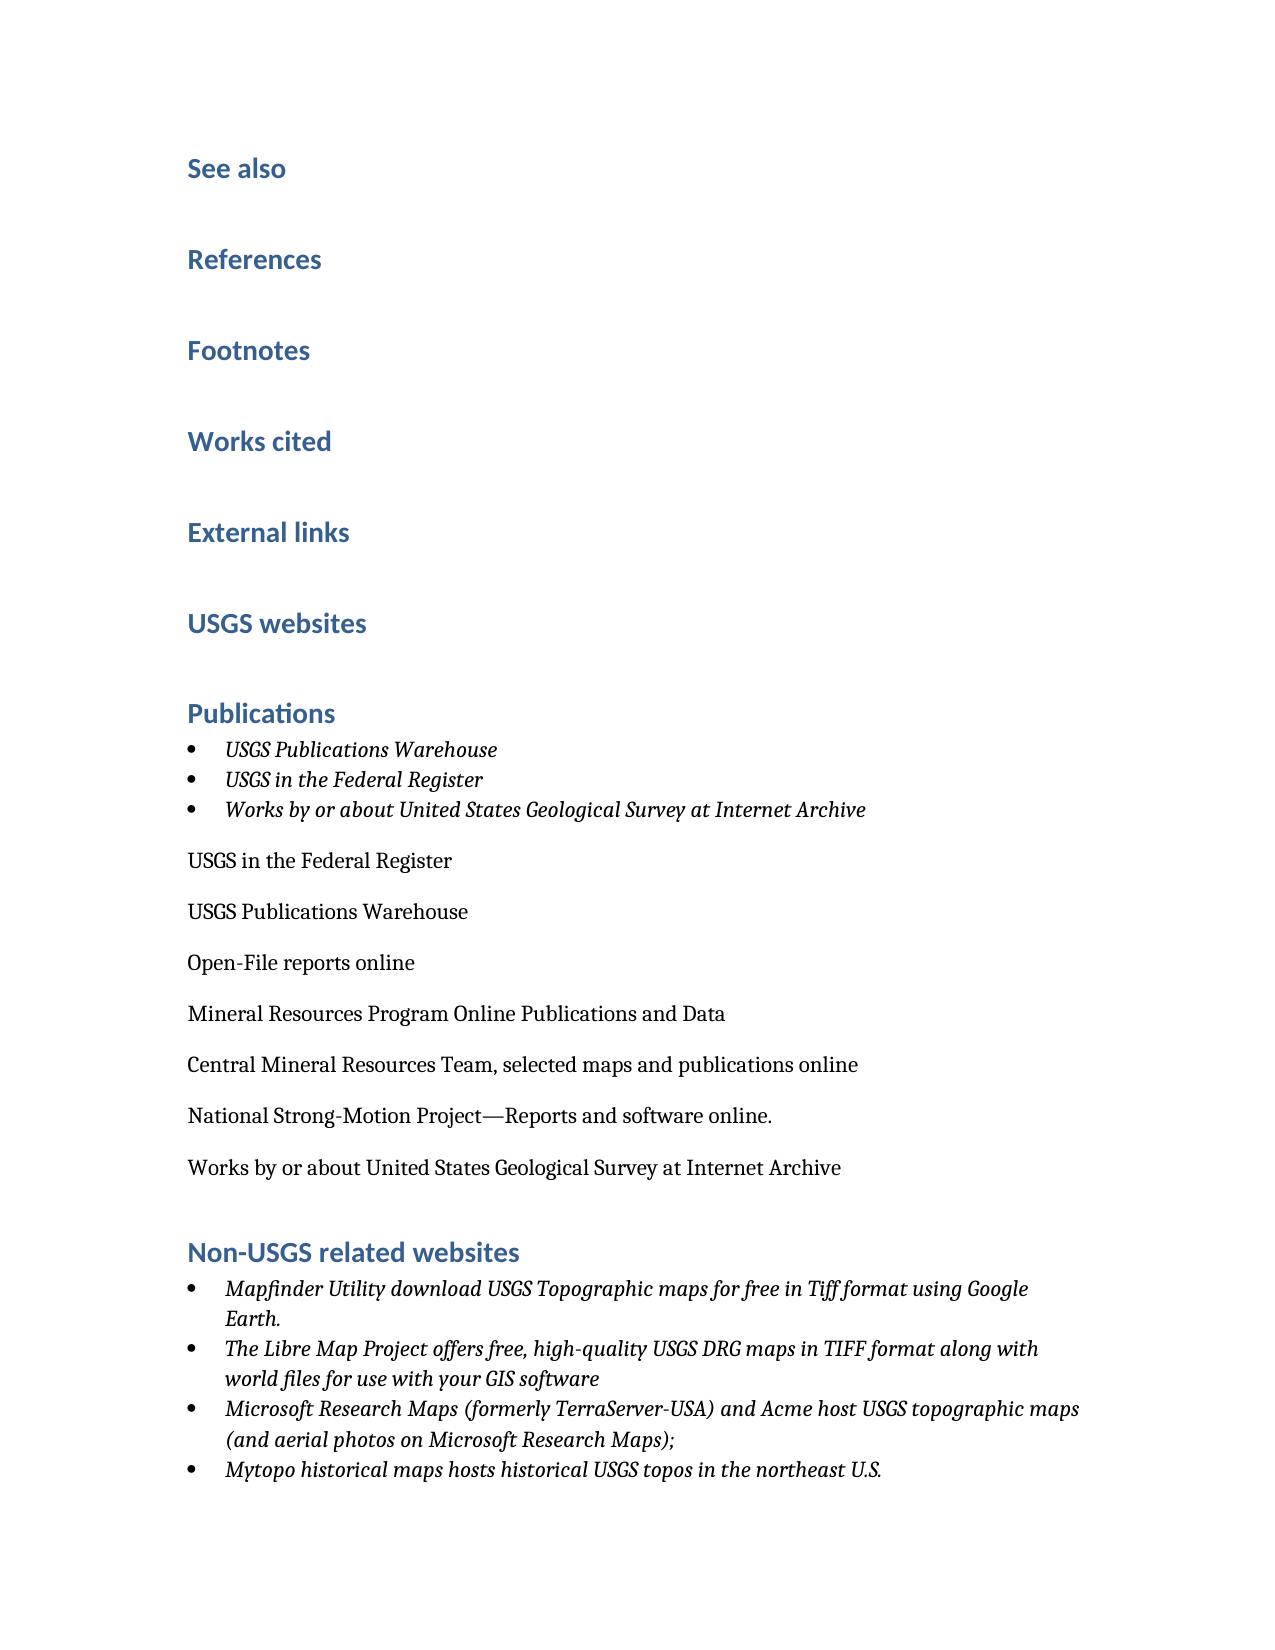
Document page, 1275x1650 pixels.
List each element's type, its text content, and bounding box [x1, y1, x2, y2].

list The Libre Map Project offers free, high-quality USGS DRG maps in TIFF format along with world files for use with your GIS software [187, 1336, 1087, 1392]
list Microsoft Research Maps (formerly TerraServer-USA) and Acme host USGS topographic maps (and aerial photos on Microsoft Research Maps); [187, 1396, 1087, 1453]
list USGS in the Federal Register [187, 767, 1087, 793]
subtitle References [187, 241, 1087, 277]
text USGS Publications Warehouse [187, 899, 1087, 925]
text USGS in the Federal Register [187, 848, 1087, 874]
subtitle Publications [187, 696, 1087, 731]
list Works by or about United States Geological Survey at Internet Archive [187, 797, 1087, 823]
subtitle USGS websites [187, 605, 1087, 640]
text Central Mineral Resources Team, selected maps and publications online [187, 1052, 1087, 1078]
text National Strong-Motion Project—Reports and software online. [187, 1103, 1087, 1129]
list Mapfinder Utility download USGS Topographic maps for free in Tiff format using Google Earth. [187, 1275, 1087, 1332]
subtitle External links [187, 514, 1087, 549]
subtitle Non-USGS related websites [187, 1234, 1087, 1270]
text Mineral Resources Program Online Publications and Data [187, 1001, 1087, 1027]
subtitle Footnotes [187, 332, 1087, 367]
subtitle Works cited [187, 423, 1087, 458]
subtitle See also [187, 150, 1087, 186]
list Mytopo historical maps hosts historical USGS topos in the northeast U.S. [187, 1457, 1087, 1483]
text Open-File reports online [187, 950, 1087, 976]
text Works by or about United States Geological Survey at Internet Archive [187, 1154, 1087, 1181]
list USGS Publications Warehouse [187, 737, 1087, 763]
